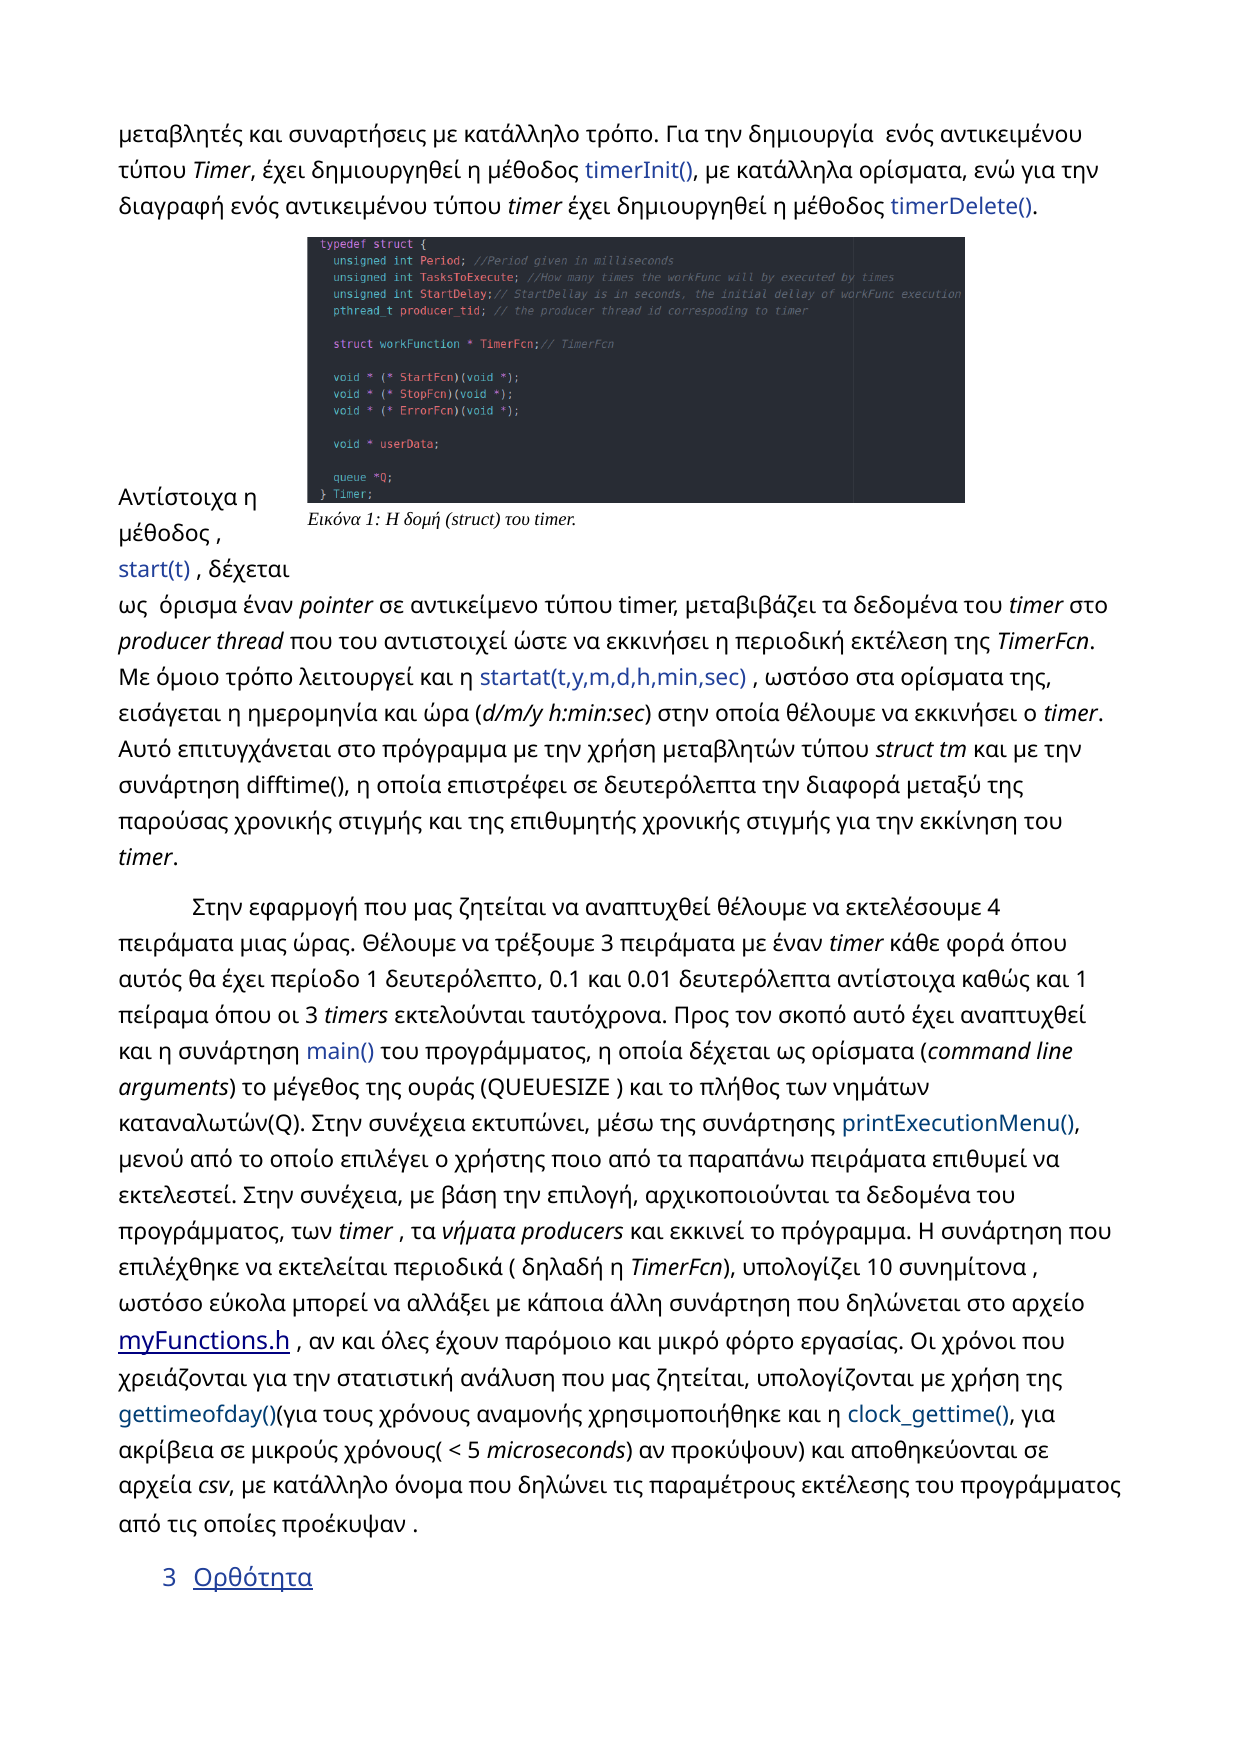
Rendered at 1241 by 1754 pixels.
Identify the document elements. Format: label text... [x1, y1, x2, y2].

text Εικόνα 1: Η δομή (struct) του timer. [307, 503, 965, 529]
list Ορθότητα [156, 1559, 1122, 1593]
list μεταβλητές και συναρτήσεις με κατάλληλο τρόπο. Για την δημιουργία ενός αντικειμένου τύπου Timer, έχει δημιουργηθεί η μέθοδος timerInit(), με κατάλληλα ορίσματα, ενώ για την διαγραφή ενός αντικειμένου τύπου timer έχει δημιουργηθεί η μέθοδος timerDelete(). [81, 118, 1122, 221]
text Στην εφαρμογή που μας ζητείται να αναπτυχθεί θέλουμε να εκτελέσουμε 4 πειράματα μιας ώρας. Θέλουμε να τρέξουμε 3 πειράματα με έναν timer κάθε φορά όπου αυτός θα έχει περίοδο 1 δευτερόλεπτο, 0.1 και 0.01 δευτερόλεπτα αντίστοιχα καθώς και 1 πείραμα όπου οι 3 timers εκτελούνται ταυτόχρονα. Προς τον σκοπό αυτό έχει αναπτυχθεί και η συνάρτηση main() του προγράμματος, η οποία δέχεται ως ορίσματα (command line arguments) το μέγεθος της ουράς (QUEUESIZE ) και το πλήθος των νημάτων καταναλωτών(Q). Στην συνέχεια εκτυπώνει, μέσω της συνάρτησης printExecutionMenu(), μενού από το οποίο επιλέγει ο χρήστης ποιο από τα παραπάνω πειράματα επιθυμεί να εκτελεστεί. Στην συνέχεια, με βάση την επιλογή, αρχικοποιούνται τα δεδομένα του προγράμματος, των timer , τα νήματα producers και εκκινεί το πρόγραμμα. Η συνάρτηση που επιλέχθηκε να εκτελείται περιοδικά ( δηλαδή η TimerFcn), υπολογίζει 10 συνημίτονα , ωστόσο εύκολα μπορεί να αλλάξει με κάποια άλλη συνάρτηση που δηλώνεται στο αρχείο myFunctions.h , αν και όλες έχουν παρόμοιο και μικρό φόρτο εργασίας. Οι χρόνοι που χρειάζονται για την στατιστική ανάλυση που μας ζητείται, υπολογίζονται με χρήση της gettimeofday()(για τους χρόνους αναμονής χρησιμοποιήθηκε και η clock_gettime(), για ακρίβεια σε μικρούς χρόνους( < 5 microseconds) αν προκύψουν) και αποθηκεύονται σε αρχεία csv, με κατάλληλο όνομα που δηλώνει τις παραμέτρους εκτέλεσης του προγράμματος από τις οποίες προέκυψαν . [118, 891, 1122, 1539]
picture [307, 237, 965, 503]
text Αντίστοιχα η μέθοδος , start(t) , δέχεται ως όρισμα έναν pointer σε αντικείμενο τύπου timer, μεταβιβάζει τα δεδομένα του timer στο producer thread που του αντιστοιχεί ώστε να εκκινήσει η περιοδική εκτέλεση της TimerFcn. Με όμοιο τρόπο λειτουργεί και η startat(t,y,m,d,h,min,sec) , ωστόσο στα ορίσματα της, εισάγεται η ημερομηνία και ώρα (d/m/y h:min:sec) στην οποία θέλουμε να εκκινήσει ο timer. Αυτό επιτυγχάνεται στο πρόγραμμα με την χρήση μεταβλητών τύπου struct tm και με την συνάρτηση difftime(), η οποία επιστρέφει σε δευτερόλεπτα την διαφορά μεταξύ της παρούσας χρονικής στιγμής και της επιθυμητής χρονικής στιγμής για την εκκίνηση του timer. [118, 443, 1122, 872]
